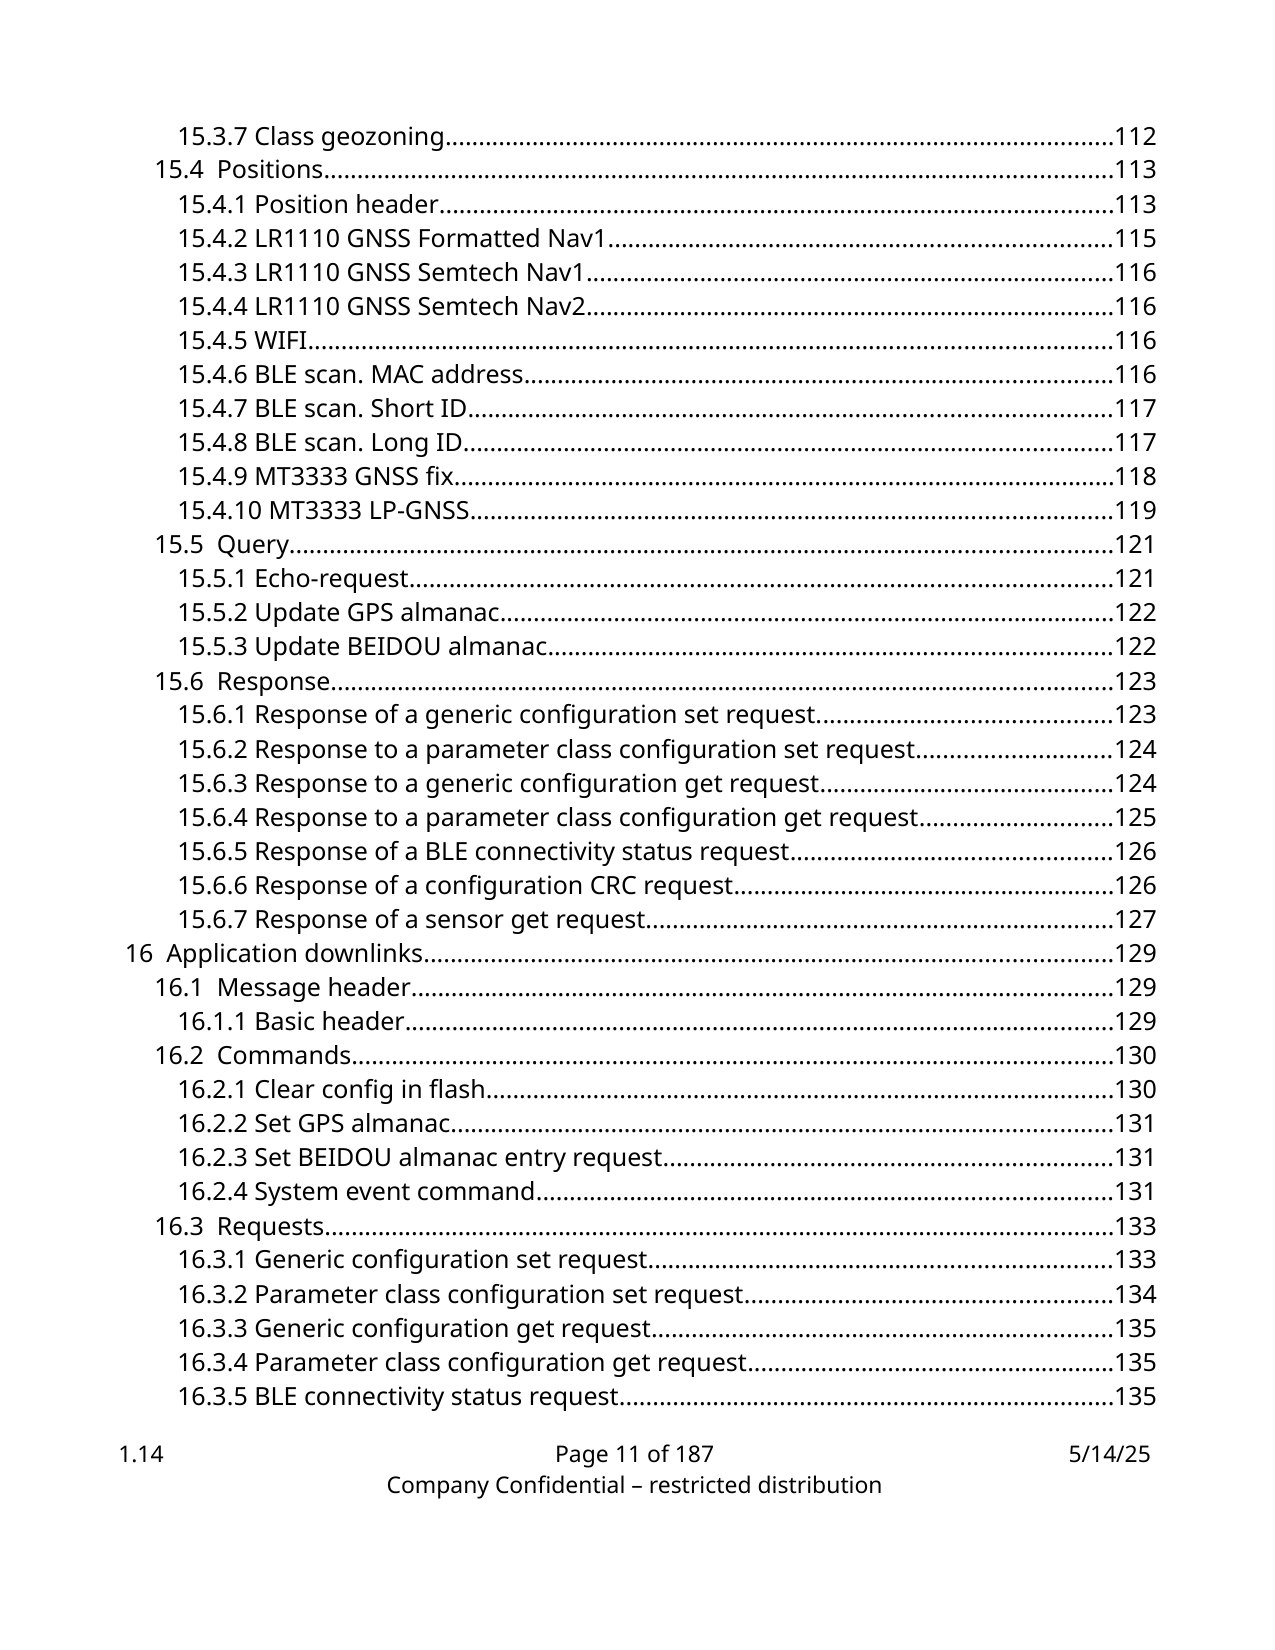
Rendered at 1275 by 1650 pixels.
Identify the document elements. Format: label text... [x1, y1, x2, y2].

text 16.2.4 System event command 131 [177, 1174, 1157, 1208]
text 15.5.3 Update BEIDOU almanac 122 [177, 629, 1157, 663]
text 16.2 Commands 130 [148, 1038, 1157, 1072]
text 16.1 Message header 129 [148, 970, 1157, 1004]
text 15.4.9 MT3333 GNSS fix 118 [177, 459, 1157, 493]
text 15.6 Response 123 [148, 663, 1157, 697]
text 15.6.1 Response of a generic configuration set request. 123 [177, 697, 1157, 731]
text 15.4.6 BLE scan. MAC address 116 [177, 357, 1157, 391]
text 15.5.1 Echo-request 121 [177, 561, 1157, 595]
text 15.4.2 LR1110 GNSS Formatted Nav1 115 [177, 220, 1157, 254]
text 15.4.3 LR1110 GNSS Semtech Nav1 116 [177, 254, 1157, 288]
text 16.3.1 Generic configuration set request 133 [177, 1242, 1157, 1276]
text 16.2.1 Clear config in flash 130 [177, 1072, 1157, 1106]
text 15.4.4 LR1110 GNSS Semtech Nav2 116 [177, 288, 1157, 322]
text 15.4.7 BLE scan. Short ID 117 [177, 391, 1157, 425]
text 16.1.1 Basic header 129 [177, 1004, 1157, 1038]
text 16.3.4 Parameter class configuration get request 135 [177, 1344, 1157, 1378]
text 15.6.3 Response to a generic configuration get request 124 [177, 765, 1157, 799]
text 16.2.3 Set BEIDOU almanac entry request 131 [177, 1140, 1157, 1174]
text 15.4.8 BLE scan. Long ID 117 [177, 425, 1157, 459]
text 15.6.4 Response to a parameter class configuration get request 125 [177, 799, 1157, 833]
text 15.6.5 Response of a BLE connectivity status request 126 [177, 833, 1157, 867]
text 16.3.5 BLE connectivity status request 135 [177, 1378, 1157, 1412]
text 15.6.2 Response to a parameter class configuration set request 124 [177, 731, 1157, 765]
text 15.3.7 Class geozoning 112 [177, 118, 1157, 152]
text 15.4.10 MT3333 LP-GNSS 119 [177, 493, 1157, 527]
text 16 Application downlinks 129 [118, 936, 1157, 970]
text 15.6.6 Response of a configuration CRC request 126 [177, 867, 1157, 902]
text 16.3 Requests 133 [148, 1208, 1157, 1242]
text 15.6.7 Response of a sensor get request 127 [177, 902, 1157, 936]
text 16.3.2 Parameter class configuration set request 134 [177, 1276, 1157, 1310]
text 16.2.2 Set GPS almanac 131 [177, 1106, 1157, 1140]
text 15.4 Positions 113 [148, 152, 1157, 186]
text 15.5 Query 121 [148, 527, 1157, 561]
text 15.4.5 WIFI 116 [177, 322, 1157, 357]
text 15.5.2 Update GPS almanac 122 [177, 595, 1157, 629]
text 15.4.1 Position header 113 [177, 186, 1157, 220]
text 16.3.3 Generic configuration get request 135 [177, 1310, 1157, 1344]
